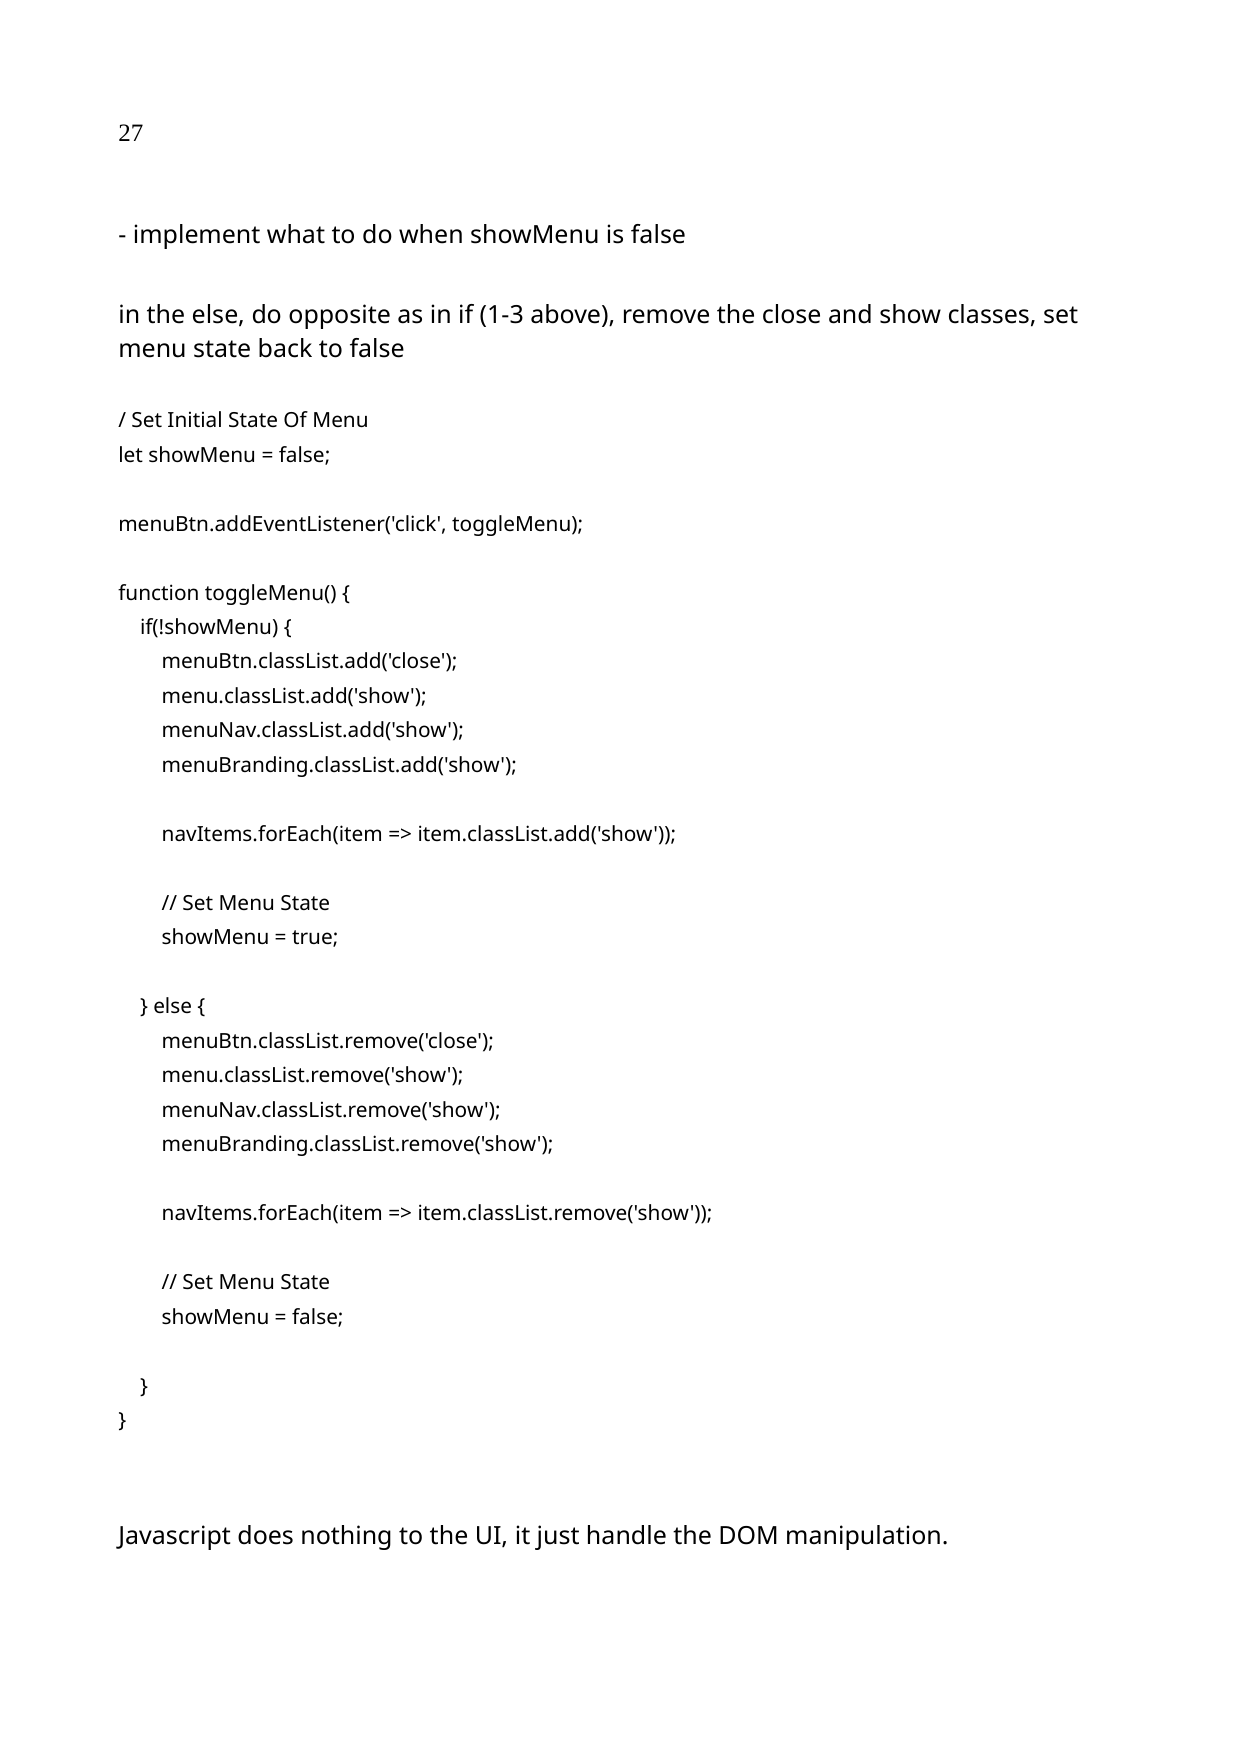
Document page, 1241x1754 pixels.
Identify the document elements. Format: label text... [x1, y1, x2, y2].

text / Set Initial State Of Menu [118, 405, 1122, 434]
text menu.classList.add('show'); [118, 681, 1122, 709]
text menuNav.classList.add('show'); [118, 716, 1122, 744]
text if(!showMenu) { [118, 612, 1122, 641]
text } [118, 1405, 1122, 1434]
text } else { [118, 991, 1122, 1020]
text Javascript does nothing to the UI, it just handle the DOM manipulation. [118, 1518, 1122, 1552]
text // Set Menu State [118, 888, 1122, 916]
text - implement what to do when showMenu is false [118, 216, 1122, 251]
text menuBranding.classList.add('show'); [118, 750, 1122, 778]
text } [118, 1371, 1122, 1399]
text navItems.forEach(item => item.classList.add('show')); [118, 819, 1122, 847]
text menu.classList.remove('show'); [118, 1060, 1122, 1089]
text showMenu = true; [118, 922, 1122, 951]
text let showMenu = false; [118, 440, 1122, 468]
text showMenu = false; [118, 1302, 1122, 1330]
text in the else, do opposite as in if (1-3 above), remove the close and show classes, set menu state back to false [118, 297, 1122, 365]
text menuBranding.classList.remove('show'); [118, 1129, 1122, 1158]
text menuNav.classList.remove('show'); [118, 1095, 1122, 1123]
text function toggleMenu() { [118, 578, 1122, 606]
text // Set Menu State [118, 1267, 1122, 1296]
text navItems.forEach(item => item.classList.remove('show')); [118, 1198, 1122, 1227]
text menuBtn.addEventListener('click', toggleMenu); [118, 509, 1122, 537]
text menuBtn.classList.remove('close'); [118, 1026, 1122, 1054]
text menuBtn.classList.add('close'); [118, 647, 1122, 675]
